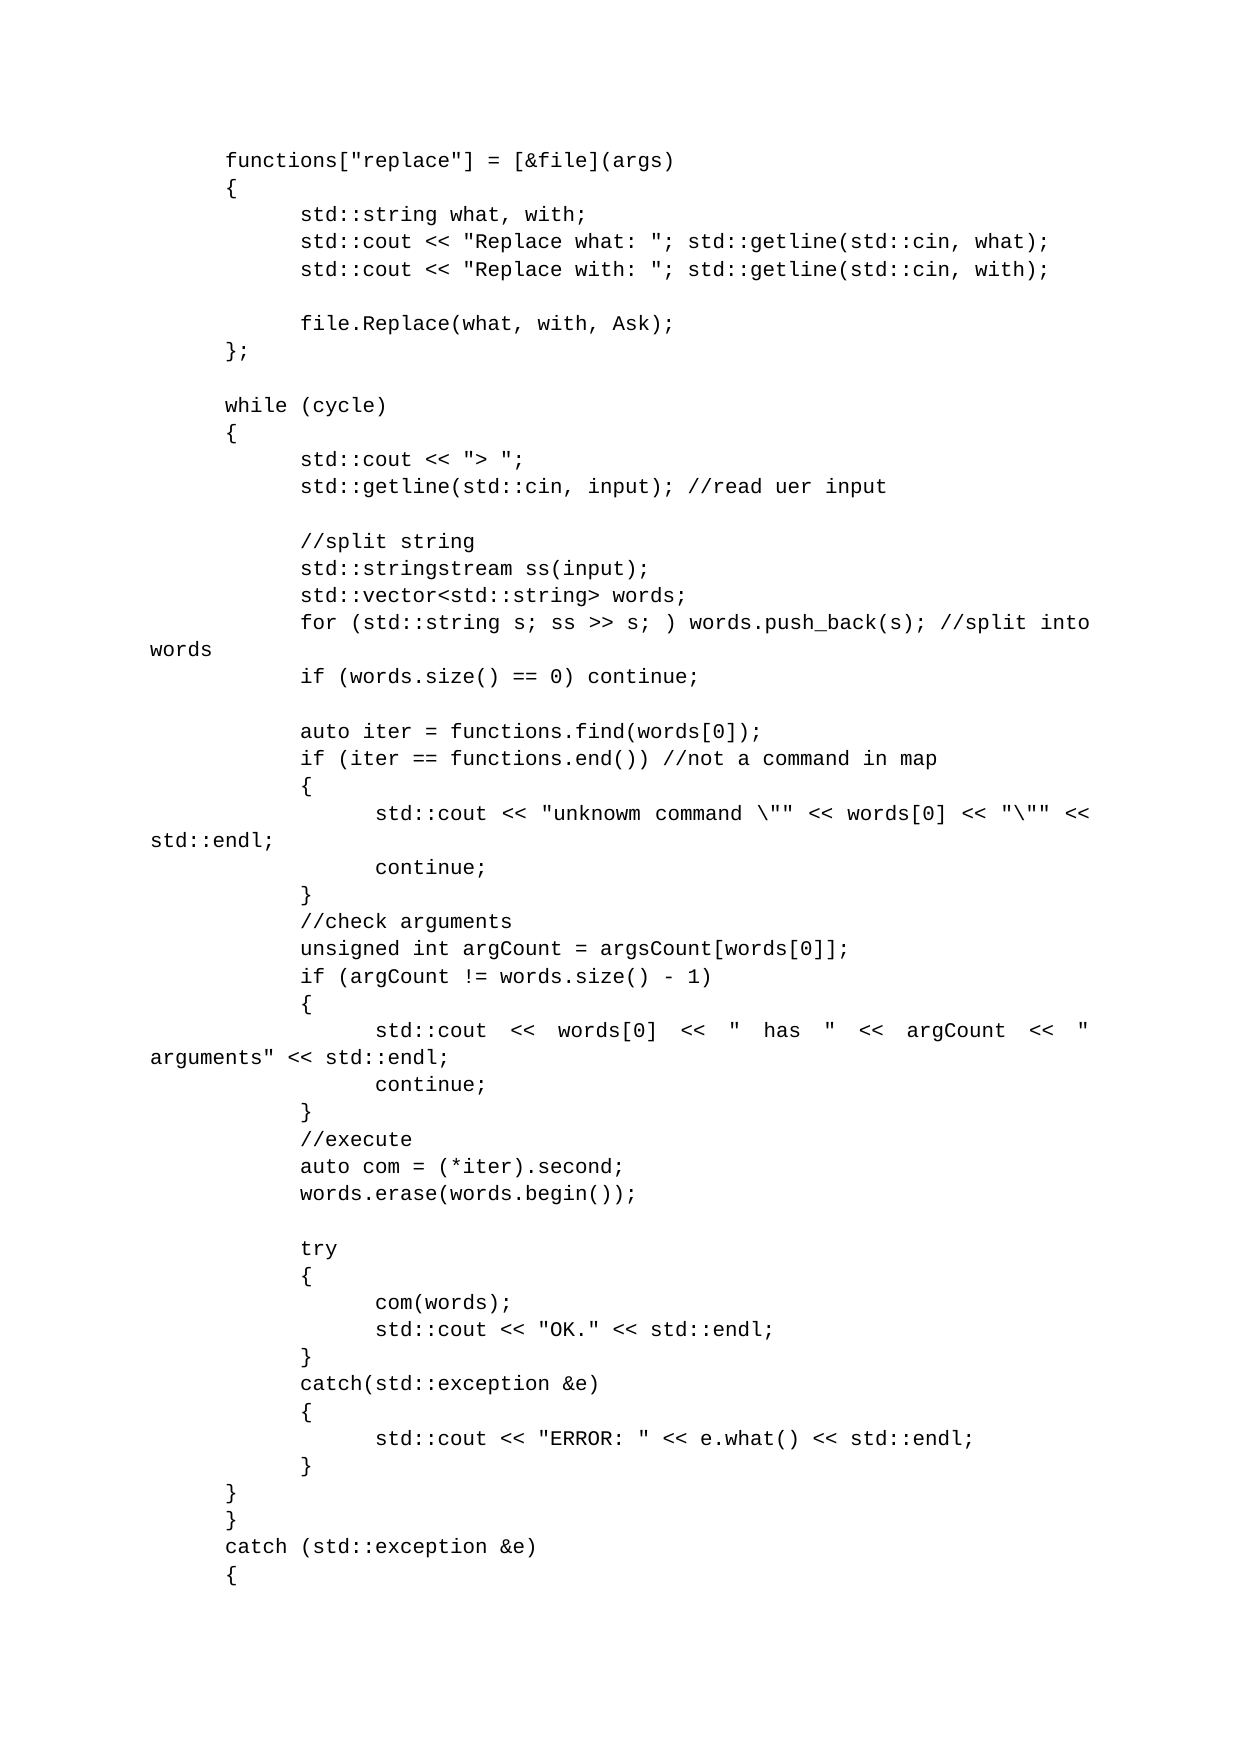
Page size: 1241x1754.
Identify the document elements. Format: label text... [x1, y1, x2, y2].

text if (iter == functions.end()) //not a command in map [150, 748, 1090, 772]
text file.Replace(what, with, Ask); [150, 313, 1090, 337]
text catch(std::exception &e) [150, 1373, 1090, 1397]
text functions["replace"] = [&file](args) [150, 150, 1090, 174]
text { [150, 1401, 1090, 1424]
text com(words); [150, 1292, 1090, 1316]
text std::cout << "Replace with: "; std::getline(std::cin, with); [150, 259, 1090, 282]
text { [150, 775, 1090, 799]
text } [150, 884, 1090, 908]
text catch (std::exception &e) [150, 1537, 1090, 1560]
text }; [150, 340, 1090, 364]
text //split string [150, 531, 1090, 554]
text std::cout << "unknowm command \"" << words[0] << "\"" << std::endl; [150, 802, 1090, 853]
text auto com = (*iter).second; [150, 1156, 1090, 1179]
text { [150, 993, 1090, 1016]
text std::cout << "Replace what: "; std::getline(std::cin, what); [150, 232, 1090, 255]
text std::cout << "OK." << std::endl; [150, 1319, 1090, 1343]
text words.erase(words.begin()); [150, 1183, 1090, 1207]
text } [150, 1455, 1090, 1479]
text { [150, 422, 1090, 446]
text std::cout << "ERROR: " << e.what() << std::endl; [150, 1428, 1090, 1451]
text try [150, 1237, 1090, 1261]
text { [150, 1564, 1090, 1587]
text if (words.size() == 0) continue; [150, 667, 1090, 690]
text { [150, 1265, 1090, 1288]
text if (argCount != words.size() - 1) [150, 966, 1090, 989]
text std::vector<std::string> words; [150, 585, 1090, 609]
text std::string what, with; [150, 204, 1090, 228]
text continue; [150, 1074, 1090, 1098]
text } [150, 1102, 1090, 1125]
text auto iter = functions.find(words[0]); [150, 721, 1090, 744]
text //check arguments [150, 911, 1090, 935]
text } [150, 1509, 1090, 1533]
text } [150, 1346, 1090, 1370]
text for (std::string s; ss >> s; ) words.push_back(s); //split into words [150, 612, 1090, 663]
text std::getline(std::cin, input); //read uer input [150, 476, 1090, 500]
text //execute [150, 1129, 1090, 1152]
text std::stringstream ss(input); [150, 558, 1090, 581]
text std::cout << "> "; [150, 449, 1090, 473]
text unsigned int argCount = argsCount[words[0]]; [150, 938, 1090, 962]
text continue; [150, 857, 1090, 881]
text { [150, 177, 1090, 201]
text } [150, 1482, 1090, 1506]
text std::cout << words[0] << " has " << argCount << " arguments" << std::endl; [150, 1020, 1090, 1071]
text while (cycle) [150, 395, 1090, 418]
